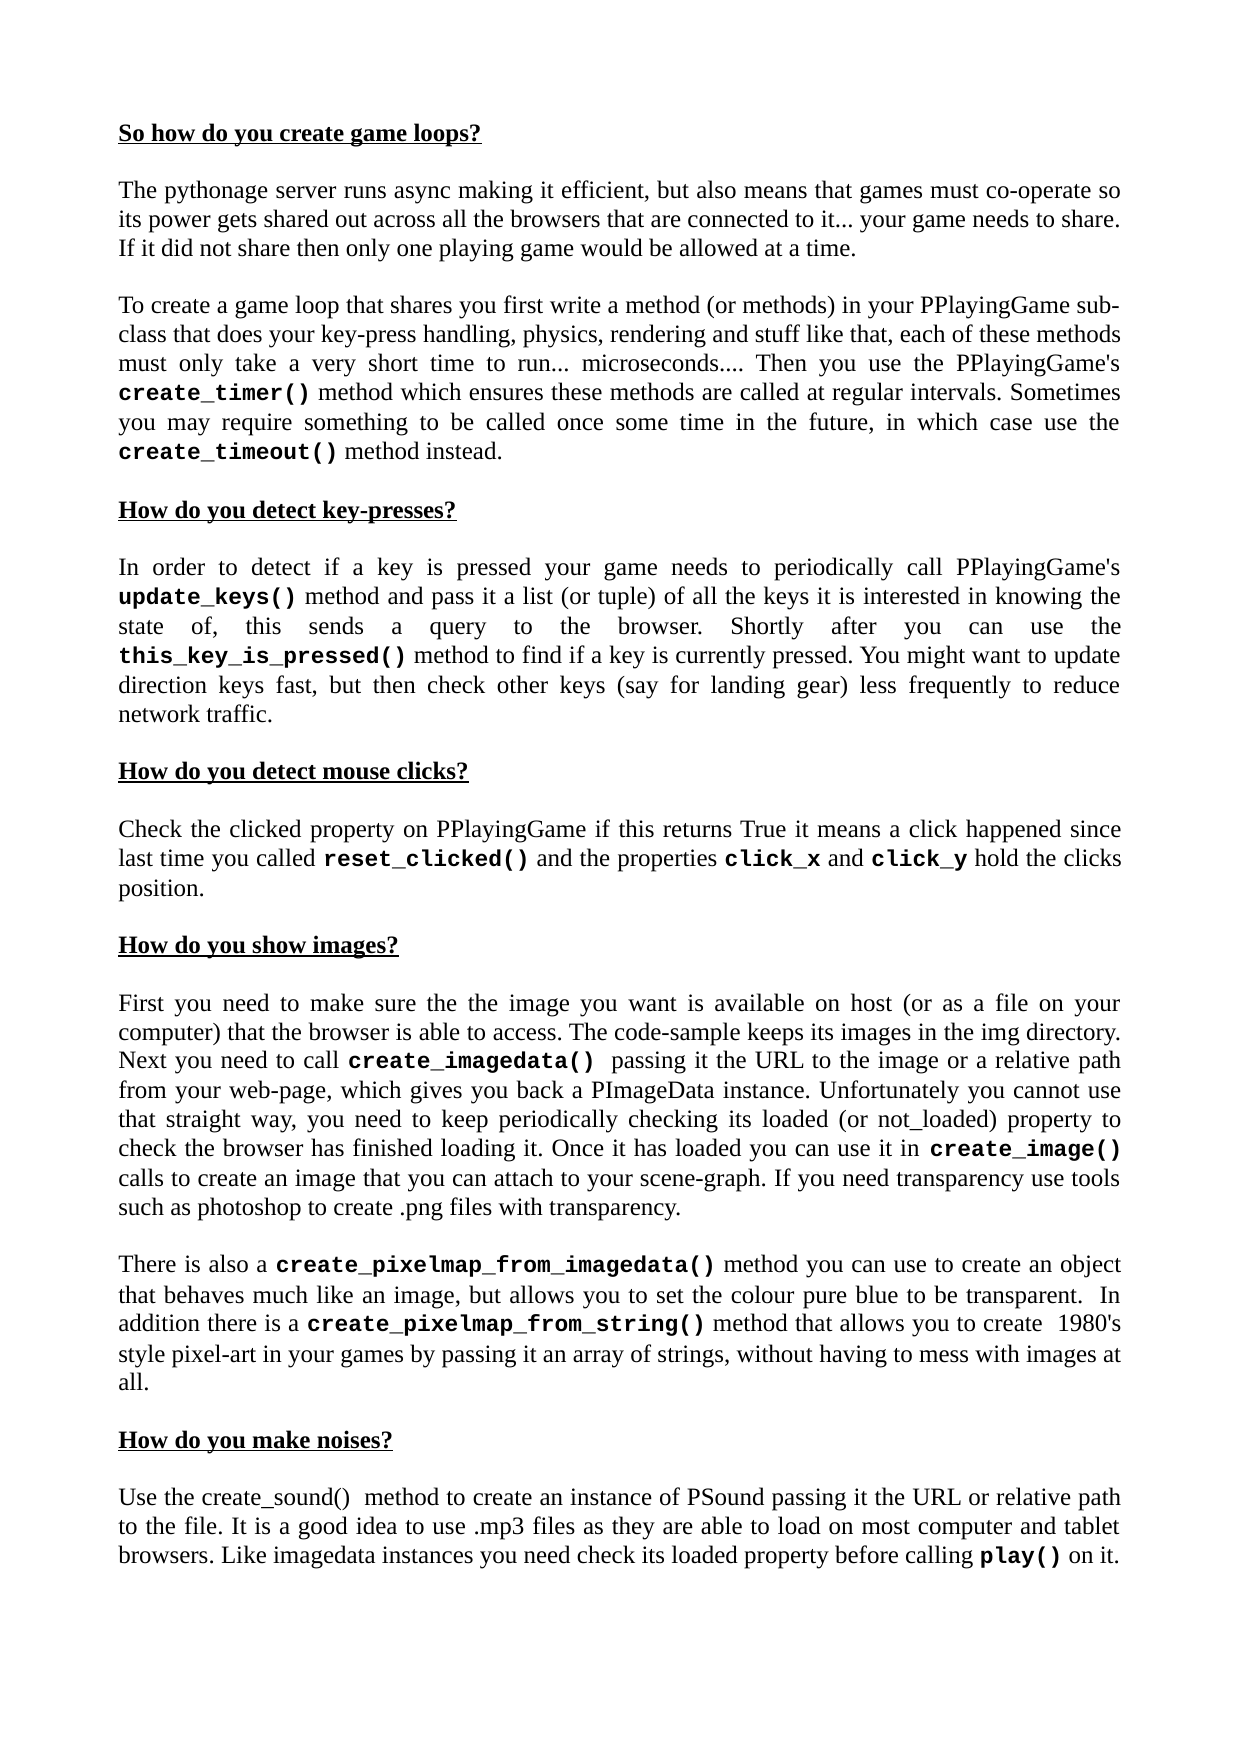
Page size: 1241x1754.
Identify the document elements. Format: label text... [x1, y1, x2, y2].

text How do you make noises? [118, 1425, 1122, 1454]
text How do you detect key-presses? [118, 495, 1122, 523]
text The pythonage server runs async making it efficient, but also means that games must co-operate so its power gets shared out across all the browsers that are connected to it... your game needs to share. If it did not share then only one playing game would be allowed at a time. [118, 176, 1122, 262]
text How do you show images? [118, 930, 1122, 959]
text Use the create_sound() method to create an instance of PSound passing it the URL or relative path to the file. It is a good idea to use .mp3 files as they are able to load on most computer and tablet browsers. Like imagedata instances you need check its loaded property before calling play() on it. [118, 1482, 1122, 1570]
text To create a game loop that shares you first write a method (or methods) in your PPlayingGame sub-class that does your key-press handling, physics, rendering and stuff like that, each of these methods must only take a very short time to run... microseconds.... Then you use the PPlayingGame's create_timer() method which ensures these methods are called at regular intervals. Sometimes you may require something to be called once some time in the future, in which case use the create_timeout() method instead. [118, 291, 1122, 466]
text So how do you create game loops? [118, 118, 1122, 147]
text In order to detect if a key is pressed your game needs to periodically call PPlayingGame's update_keys() method and pass it a list (or tuple) of all the keys it is interested in knowing the state of, this sends a query to the browser. Shortly after you can use the this_key_is_pressed() method to find if a key is currently pressed. You might want to update direction keys fast, but then check other keys (say for landing gear) less frequently to reduce network traffic. [118, 552, 1122, 728]
text Check the clicked property on PPlayingGame if this returns True it means a click happened since last time you called reset_clicked() and the properties click_x and click_y hold the clicks position. [118, 814, 1122, 902]
text How do you detect mouse clicks? [118, 756, 1122, 785]
text There is also a create_pixelmap_from_imagedata() method you can use to create an object that behaves much like an image, but allows you to set the colour pure blue to be transparent. In addition there is a create_pixelmap_from_string() method that allows you to create 1980's style pixel-art in your games by passing it an array of strings, without having to mess with images at all. [118, 1249, 1122, 1396]
text First you need to make sure the the image you want is available on host (or as a file on your computer) that the browser is able to access. The code-sample keeps its images in the img directory. Next you need to call create_imagedata() passing it the URL to the image or a relative path from your web-page, which gives you back a PImageData instance. Unfortunately you cannot use that straight way, you need to keep periodically checking its loaded (or not_loaded) property to check the browser has finished loading it. Once it has loaded you can use it in create_image() calls to create an image that you can attach to your scene-graph. If you need transparency use tools such as photoshop to create .png files with transparency. [118, 988, 1122, 1221]
